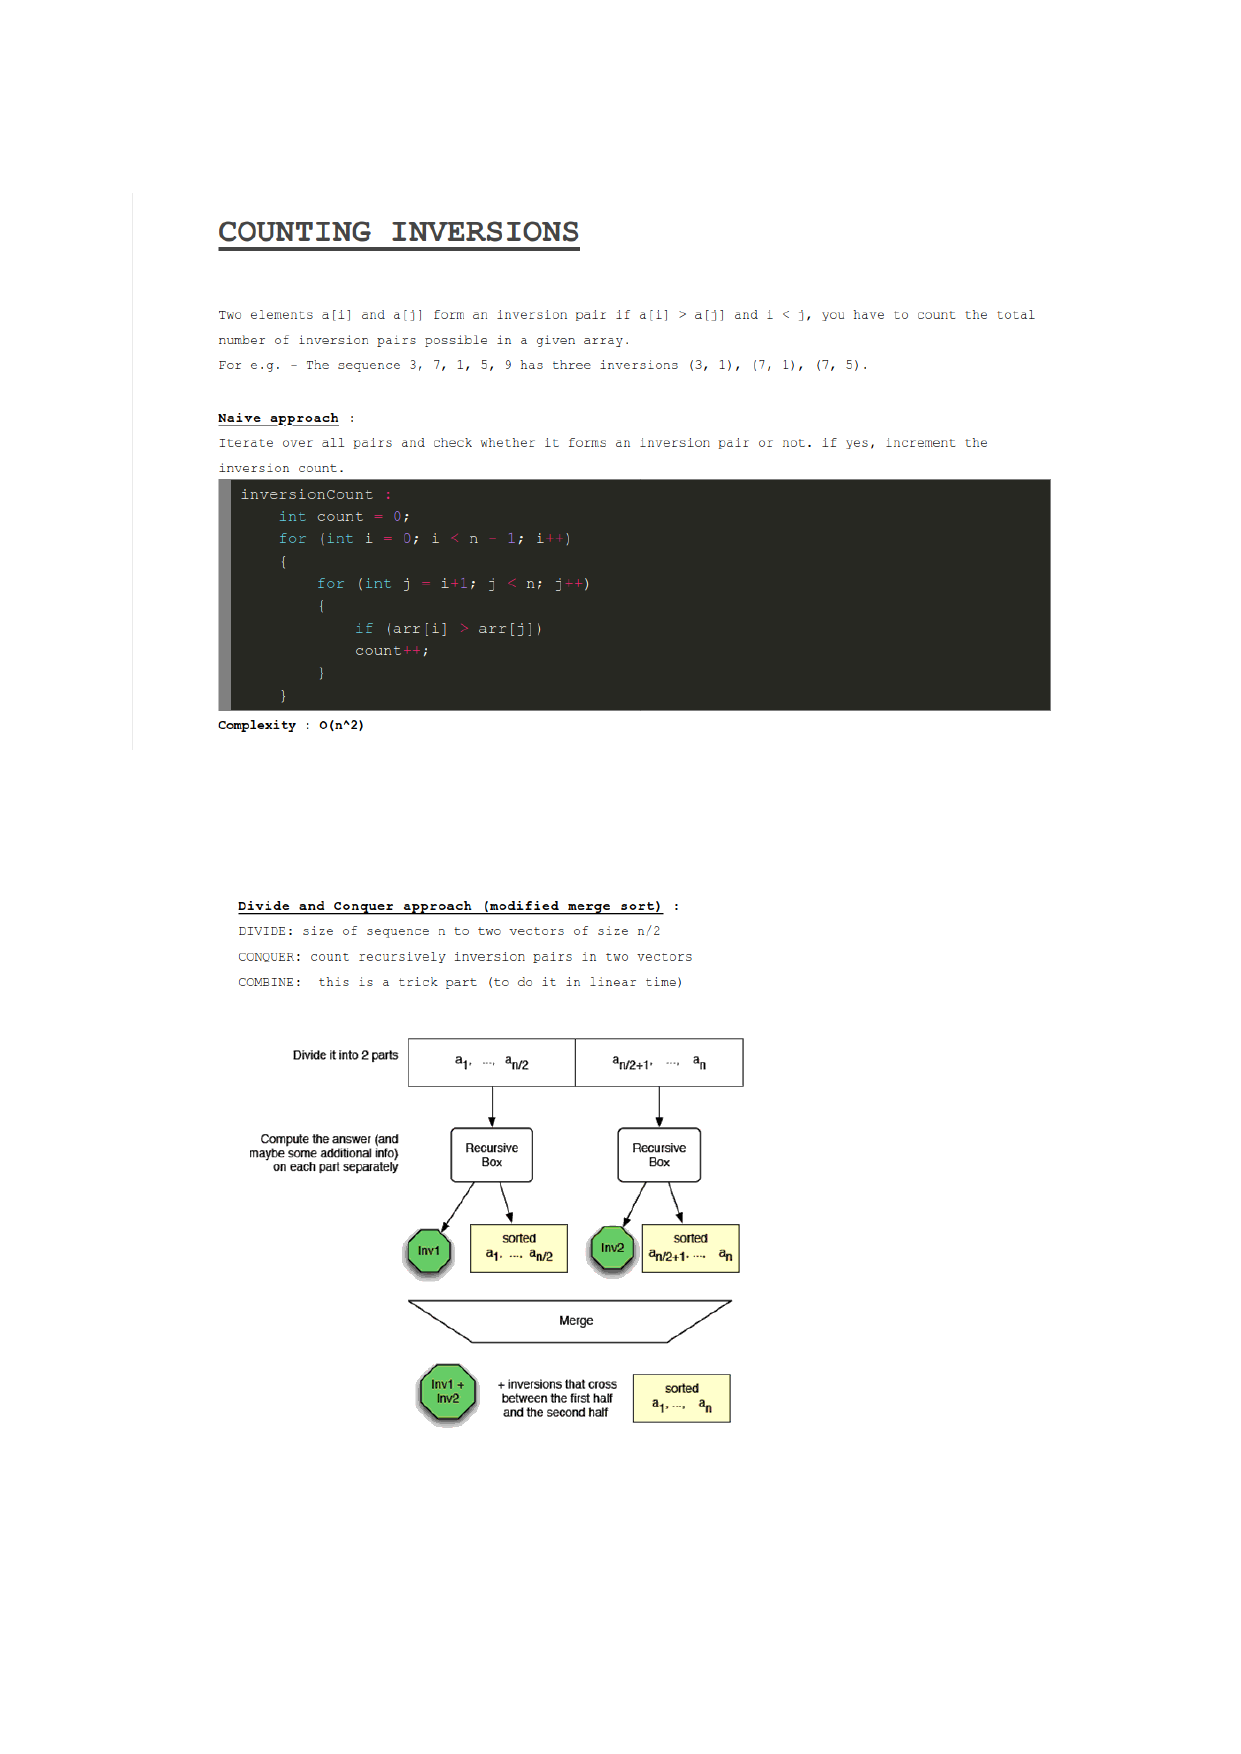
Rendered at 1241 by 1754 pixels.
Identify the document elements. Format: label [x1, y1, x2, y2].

picture [129, 193, 1134, 750]
picture [153, 891, 1158, 1453]
